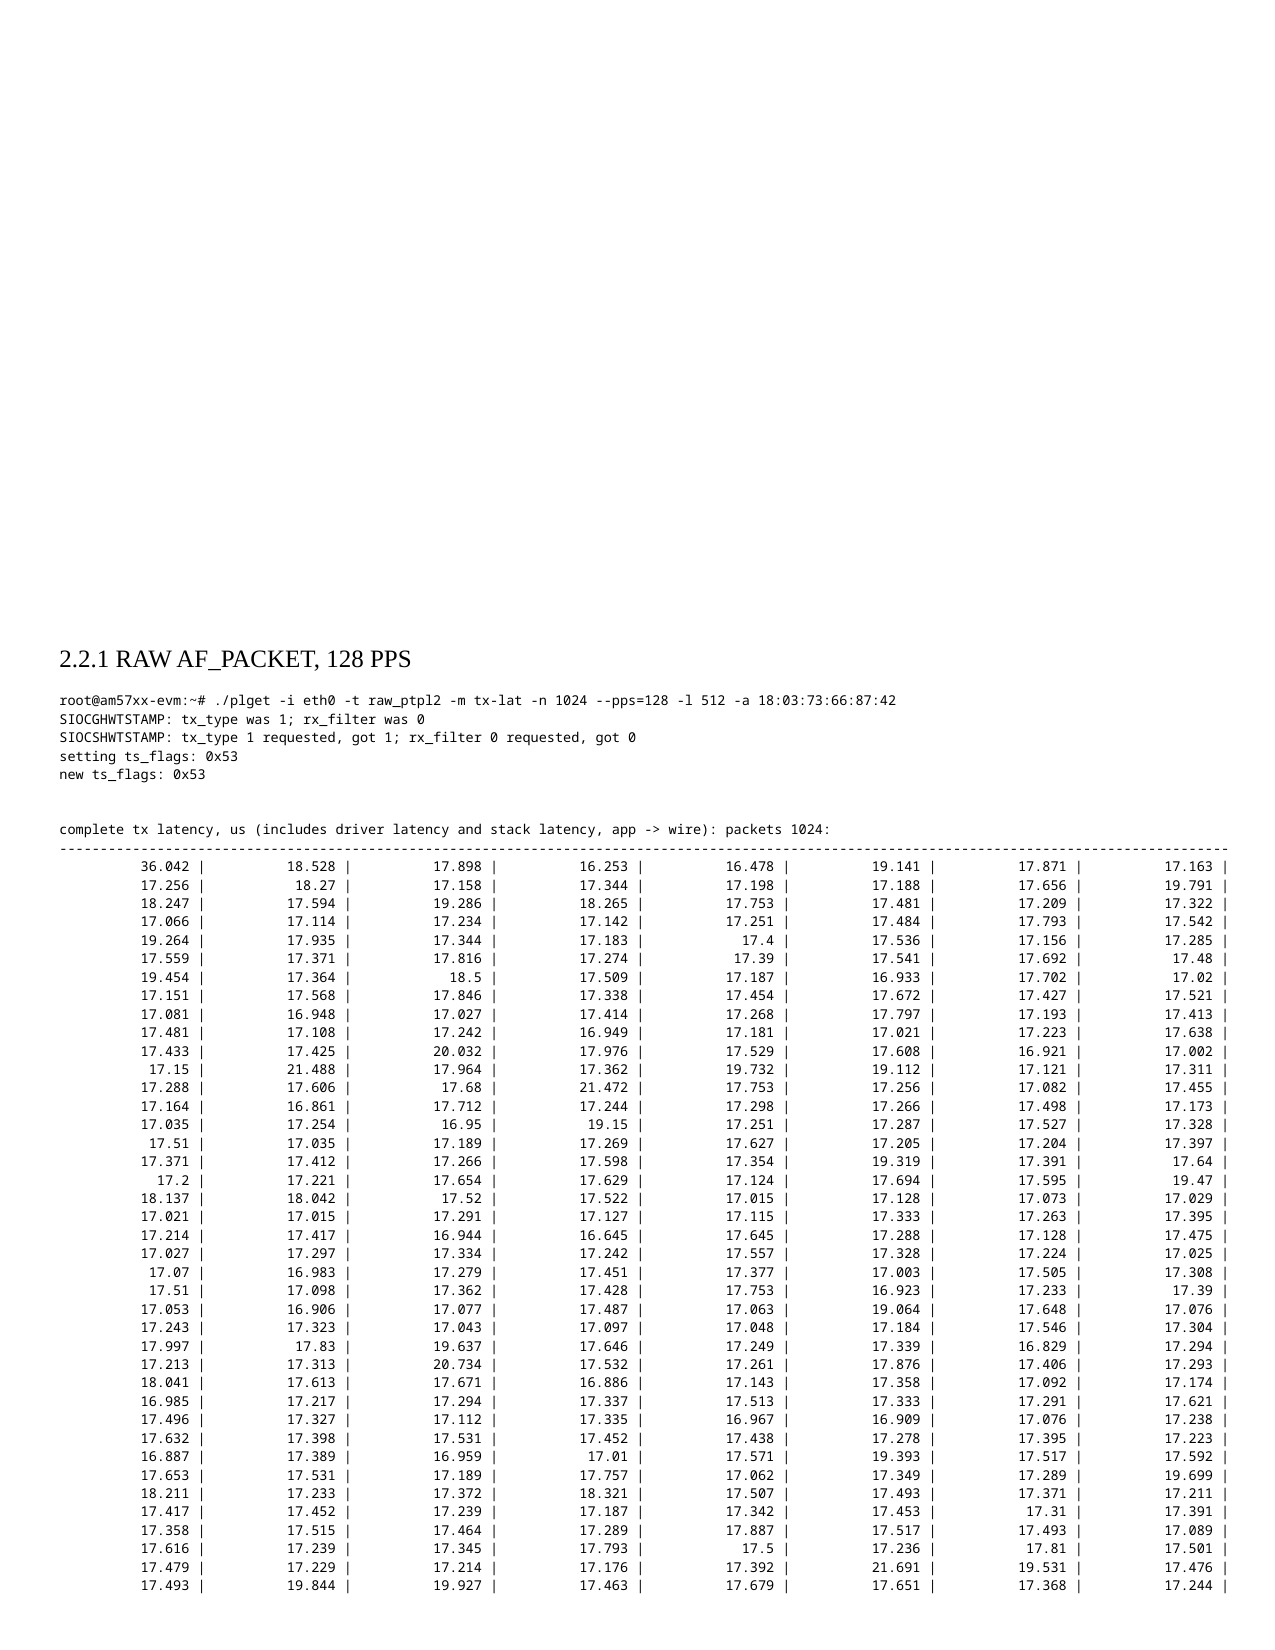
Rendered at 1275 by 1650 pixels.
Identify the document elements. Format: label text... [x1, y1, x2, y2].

text setting ts_flags: 0x53 [59, 746, 1231, 765]
text 17.243 | 17.323 | 17.043 | 17.097 | 17.048 | 17.184 | 17.546 | 17.304 | [59, 1318, 1231, 1336]
text 2.2.1 RAW AF_PACKET, 128 PPS [59, 644, 1231, 673]
text 36.042 | 18.528 | 17.898 | 16.253 | 16.478 | 19.141 | 17.871 | 17.163 | [59, 857, 1231, 876]
text 17.081 | 16.948 | 17.027 | 17.414 | 17.268 | 17.797 | 17.193 | 17.413 | [59, 1004, 1231, 1023]
text ------------------------------------------------------------------------------------------------------------------------------------------------ [59, 839, 1231, 857]
text 17.51 | 17.098 | 17.362 | 17.428 | 17.753 | 16.923 | 17.233 | 17.39 | [59, 1281, 1231, 1299]
text 17.151 | 17.568 | 17.846 | 17.338 | 17.454 | 17.672 | 17.427 | 17.521 | [59, 986, 1231, 1004]
text 17.066 | 17.114 | 17.234 | 17.142 | 17.251 | 17.484 | 17.793 | 17.542 | [59, 912, 1231, 931]
text root@am57xx-evm:~# ./plget -i eth0 -t raw_ptpl2 -m tx-lat -n 1024 --pps=128 -l 512 -a 18:03:73:66:87:42 [59, 691, 1231, 709]
text 17.214 | 17.417 | 16.944 | 16.645 | 17.645 | 17.288 | 17.128 | 17.475 | [59, 1226, 1231, 1244]
text 18.247 | 17.594 | 19.286 | 18.265 | 17.753 | 17.481 | 17.209 | 17.322 | [59, 894, 1231, 912]
text 17.417 | 17.452 | 17.239 | 17.187 | 17.342 | 17.453 | 17.31 | 17.391 | [59, 1502, 1231, 1521]
text 17.433 | 17.425 | 20.032 | 17.976 | 17.529 | 17.608 | 16.921 | 17.002 | [59, 1041, 1231, 1060]
text 17.035 | 17.254 | 16.95 | 19.15 | 17.251 | 17.287 | 17.527 | 17.328 | [59, 1115, 1231, 1134]
text SIOCGHWTSTAMP: tx_type was 1; rx_filter was 0 [59, 709, 1231, 728]
text 17.997 | 17.83 | 19.637 | 17.646 | 17.249 | 17.339 | 16.829 | 17.294 | [59, 1336, 1231, 1355]
text 19.264 | 17.935 | 17.344 | 17.183 | 17.4 | 17.536 | 17.156 | 17.285 | [59, 931, 1231, 949]
text 17.053 | 16.906 | 17.077 | 17.487 | 17.063 | 19.064 | 17.648 | 17.076 | [59, 1299, 1231, 1318]
text 16.985 | 17.217 | 17.294 | 17.337 | 17.513 | 17.333 | 17.291 | 17.621 | [59, 1392, 1231, 1410]
text 17.027 | 17.297 | 17.334 | 17.242 | 17.557 | 17.328 | 17.224 | 17.025 | [59, 1244, 1231, 1263]
text 18.041 | 17.613 | 17.671 | 16.886 | 17.143 | 17.358 | 17.092 | 17.174 | [59, 1373, 1231, 1392]
text 17.2 | 17.221 | 17.654 | 17.629 | 17.124 | 17.694 | 17.595 | 19.47 | [59, 1171, 1231, 1189]
text 17.653 | 17.531 | 17.189 | 17.757 | 17.062 | 17.349 | 17.289 | 19.699 | [59, 1466, 1231, 1484]
text complete tx latency, us (includes driver latency and stack latency, app -> wire): packets 1024: [59, 820, 1231, 839]
text 17.07 | 16.983 | 17.279 | 17.451 | 17.377 | 17.003 | 17.505 | 17.308 | [59, 1263, 1231, 1281]
text 17.021 | 17.015 | 17.291 | 17.127 | 17.115 | 17.333 | 17.263 | 17.395 | [59, 1207, 1231, 1226]
text 17.559 | 17.371 | 17.816 | 17.274 | 17.39 | 17.541 | 17.692 | 17.48 | [59, 949, 1231, 968]
text 18.137 | 18.042 | 17.52 | 17.522 | 17.015 | 17.128 | 17.073 | 17.029 | [59, 1189, 1231, 1207]
text 19.454 | 17.364 | 18.5 | 17.509 | 17.187 | 16.933 | 17.702 | 17.02 | [59, 968, 1231, 986]
text 17.15 | 21.488 | 17.964 | 17.362 | 19.732 | 19.112 | 17.121 | 17.311 | [59, 1060, 1231, 1078]
text 17.481 | 17.108 | 17.242 | 16.949 | 17.181 | 17.021 | 17.223 | 17.638 | [59, 1023, 1231, 1041]
text 17.371 | 17.412 | 17.266 | 17.598 | 17.354 | 19.319 | 17.391 | 17.64 | [59, 1152, 1231, 1171]
text 17.256 | 18.27 | 17.158 | 17.344 | 17.198 | 17.188 | 17.656 | 19.791 | [59, 876, 1231, 894]
text 17.358 | 17.515 | 17.464 | 17.289 | 17.887 | 17.517 | 17.493 | 17.089 | [59, 1521, 1231, 1539]
text SIOCSHWTSTAMP: tx_type 1 requested, got 1; rx_filter 0 requested, got 0 [59, 728, 1231, 746]
text 17.479 | 17.229 | 17.214 | 17.176 | 17.392 | 21.691 | 19.531 | 17.476 | [59, 1558, 1231, 1576]
text 17.164 | 16.861 | 17.712 | 17.244 | 17.298 | 17.266 | 17.498 | 17.173 | [59, 1097, 1231, 1115]
text 17.616 | 17.239 | 17.345 | 17.793 | 17.5 | 17.236 | 17.81 | 17.501 | [59, 1539, 1231, 1558]
text 17.493 | 19.844 | 19.927 | 17.463 | 17.679 | 17.651 | 17.368 | 17.244 | [59, 1576, 1231, 1594]
text 16.887 | 17.389 | 16.959 | 17.01 | 17.571 | 19.393 | 17.517 | 17.592 | [59, 1447, 1231, 1466]
text new ts_flags: 0x53 [59, 765, 1231, 783]
text 17.496 | 17.327 | 17.112 | 17.335 | 16.967 | 16.909 | 17.076 | 17.238 | [59, 1410, 1231, 1429]
text 17.51 | 17.035 | 17.189 | 17.269 | 17.627 | 17.205 | 17.204 | 17.397 | [59, 1134, 1231, 1152]
text 17.632 | 17.398 | 17.531 | 17.452 | 17.438 | 17.278 | 17.395 | 17.223 | [59, 1429, 1231, 1447]
text 18.211 | 17.233 | 17.372 | 18.321 | 17.507 | 17.493 | 17.371 | 17.211 | [59, 1484, 1231, 1502]
text 17.213 | 17.313 | 20.734 | 17.532 | 17.261 | 17.876 | 17.406 | 17.293 | [59, 1355, 1231, 1373]
text 17.288 | 17.606 | 17.68 | 21.472 | 17.753 | 17.256 | 17.082 | 17.455 | [59, 1078, 1231, 1097]
